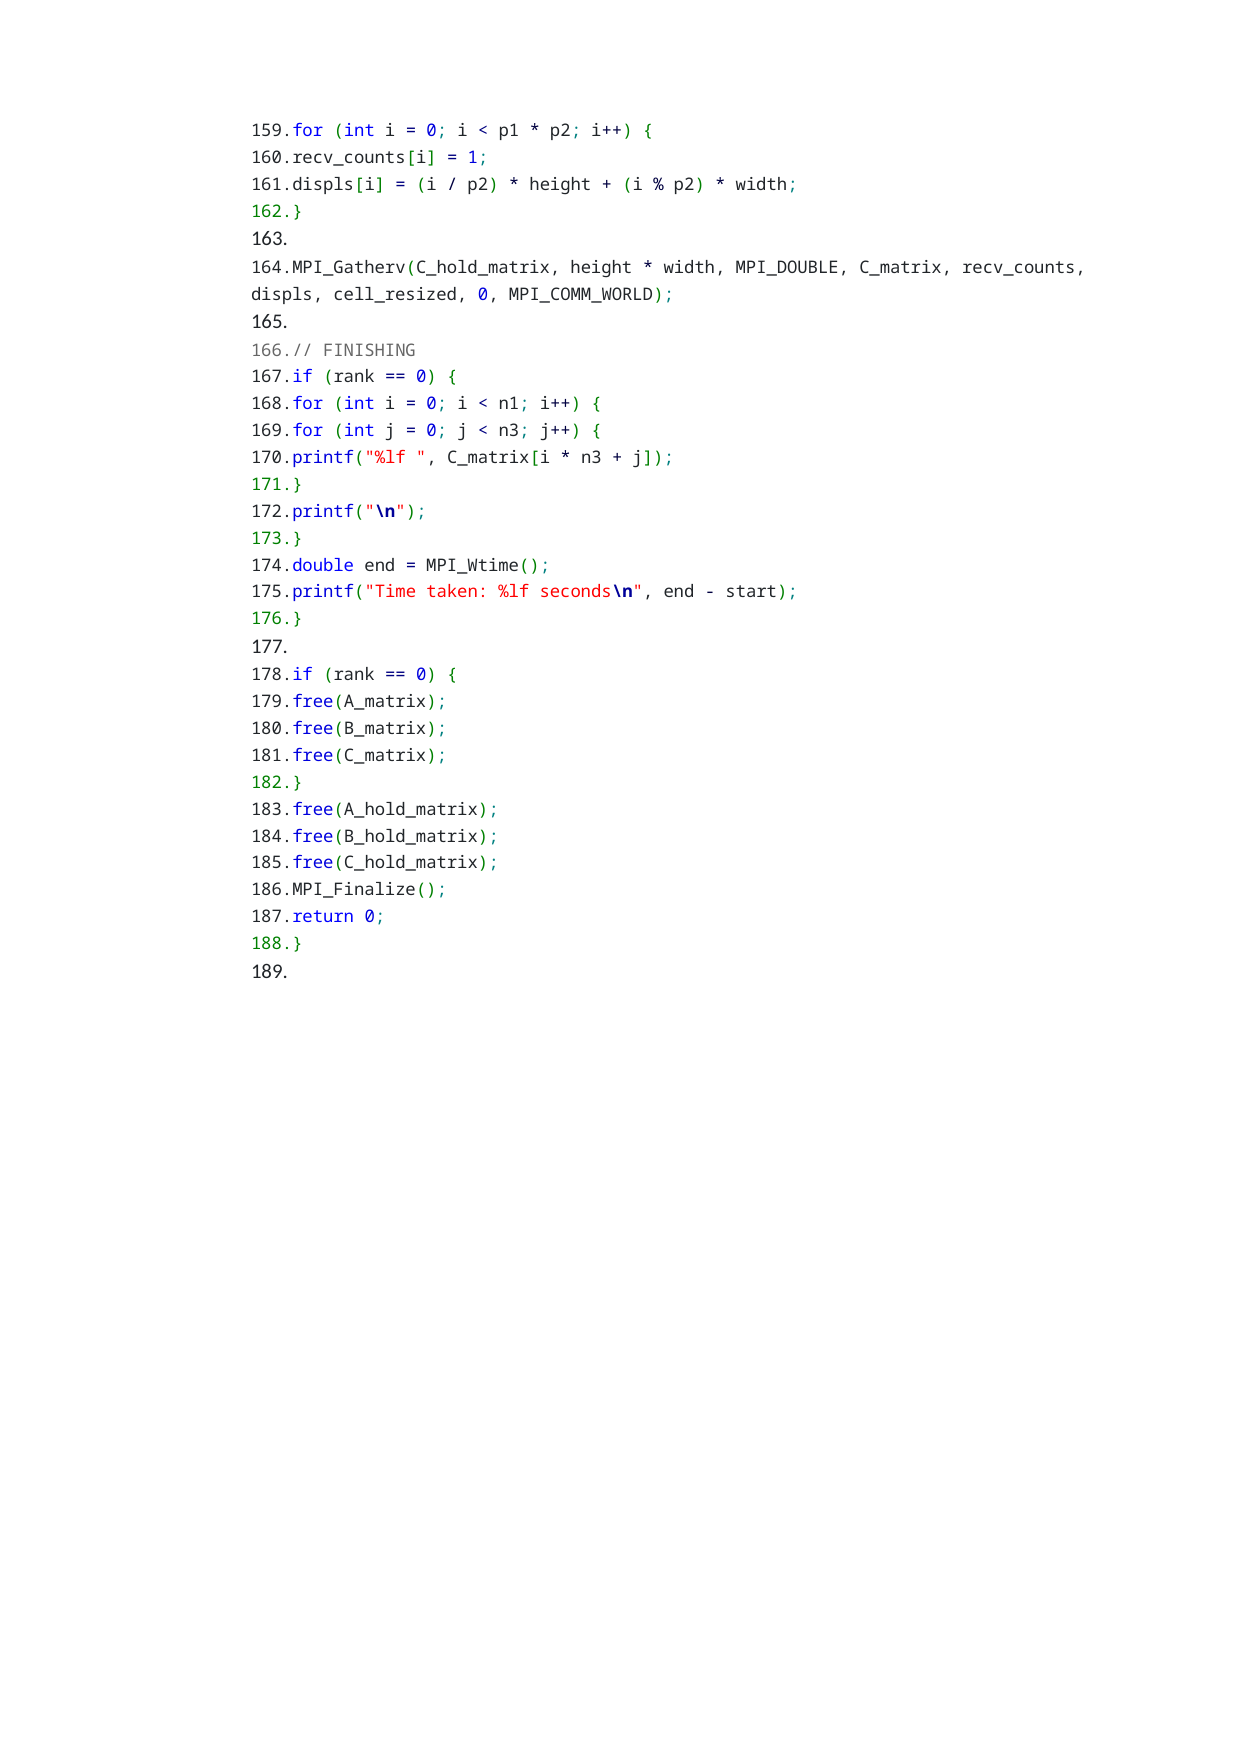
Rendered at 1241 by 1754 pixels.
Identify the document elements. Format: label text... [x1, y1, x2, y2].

list for (int i = 0; i < n1; i++) { [177, 391, 1152, 415]
list displs[i] = (i / p2) * height + (i % p2) * width; [177, 172, 1152, 195]
list free(A_hold_matrix); [177, 797, 1152, 820]
list MPI_Gatherv(C_hold_matrix, height * width, MPI_DOUBLE, C_matrix, recv_counts, displs, cell_resized, 0, MPI_COMM_WORLD); [177, 255, 1152, 305]
list printf("Time taken: %lf seconds\n", end - start); [177, 579, 1152, 603]
list for (int i = 0; i < p1 * p2; i++) { [177, 118, 1152, 142]
list free(C_matrix); [177, 743, 1152, 767]
list printf("%lf ", C_matrix[i * n3 + j]); [177, 445, 1152, 469]
list for (int j = 0; j < n3; j++) { [177, 418, 1152, 442]
list } [177, 526, 1152, 549]
list // FINISHING [177, 338, 1152, 361]
list free(B_hold_matrix); [177, 824, 1152, 847]
list } [177, 931, 1152, 955]
list double end = MPI_Wtime(); [177, 553, 1152, 576]
list } [177, 199, 1152, 222]
list } [177, 472, 1152, 496]
list free(C_hold_matrix); [177, 851, 1152, 874]
list free(A_matrix); [177, 689, 1152, 713]
list } [177, 770, 1152, 793]
list free(B_matrix); [177, 716, 1152, 740]
list printf("\n"); [177, 499, 1152, 522]
list if (rank == 0) { [177, 364, 1152, 388]
list recv_counts[i] = 1; [177, 145, 1152, 168]
list return 0; [177, 904, 1152, 928]
list } [177, 606, 1152, 630]
list if (rank == 0) { [177, 662, 1152, 686]
list MPI_Finalize(); [177, 877, 1152, 901]
